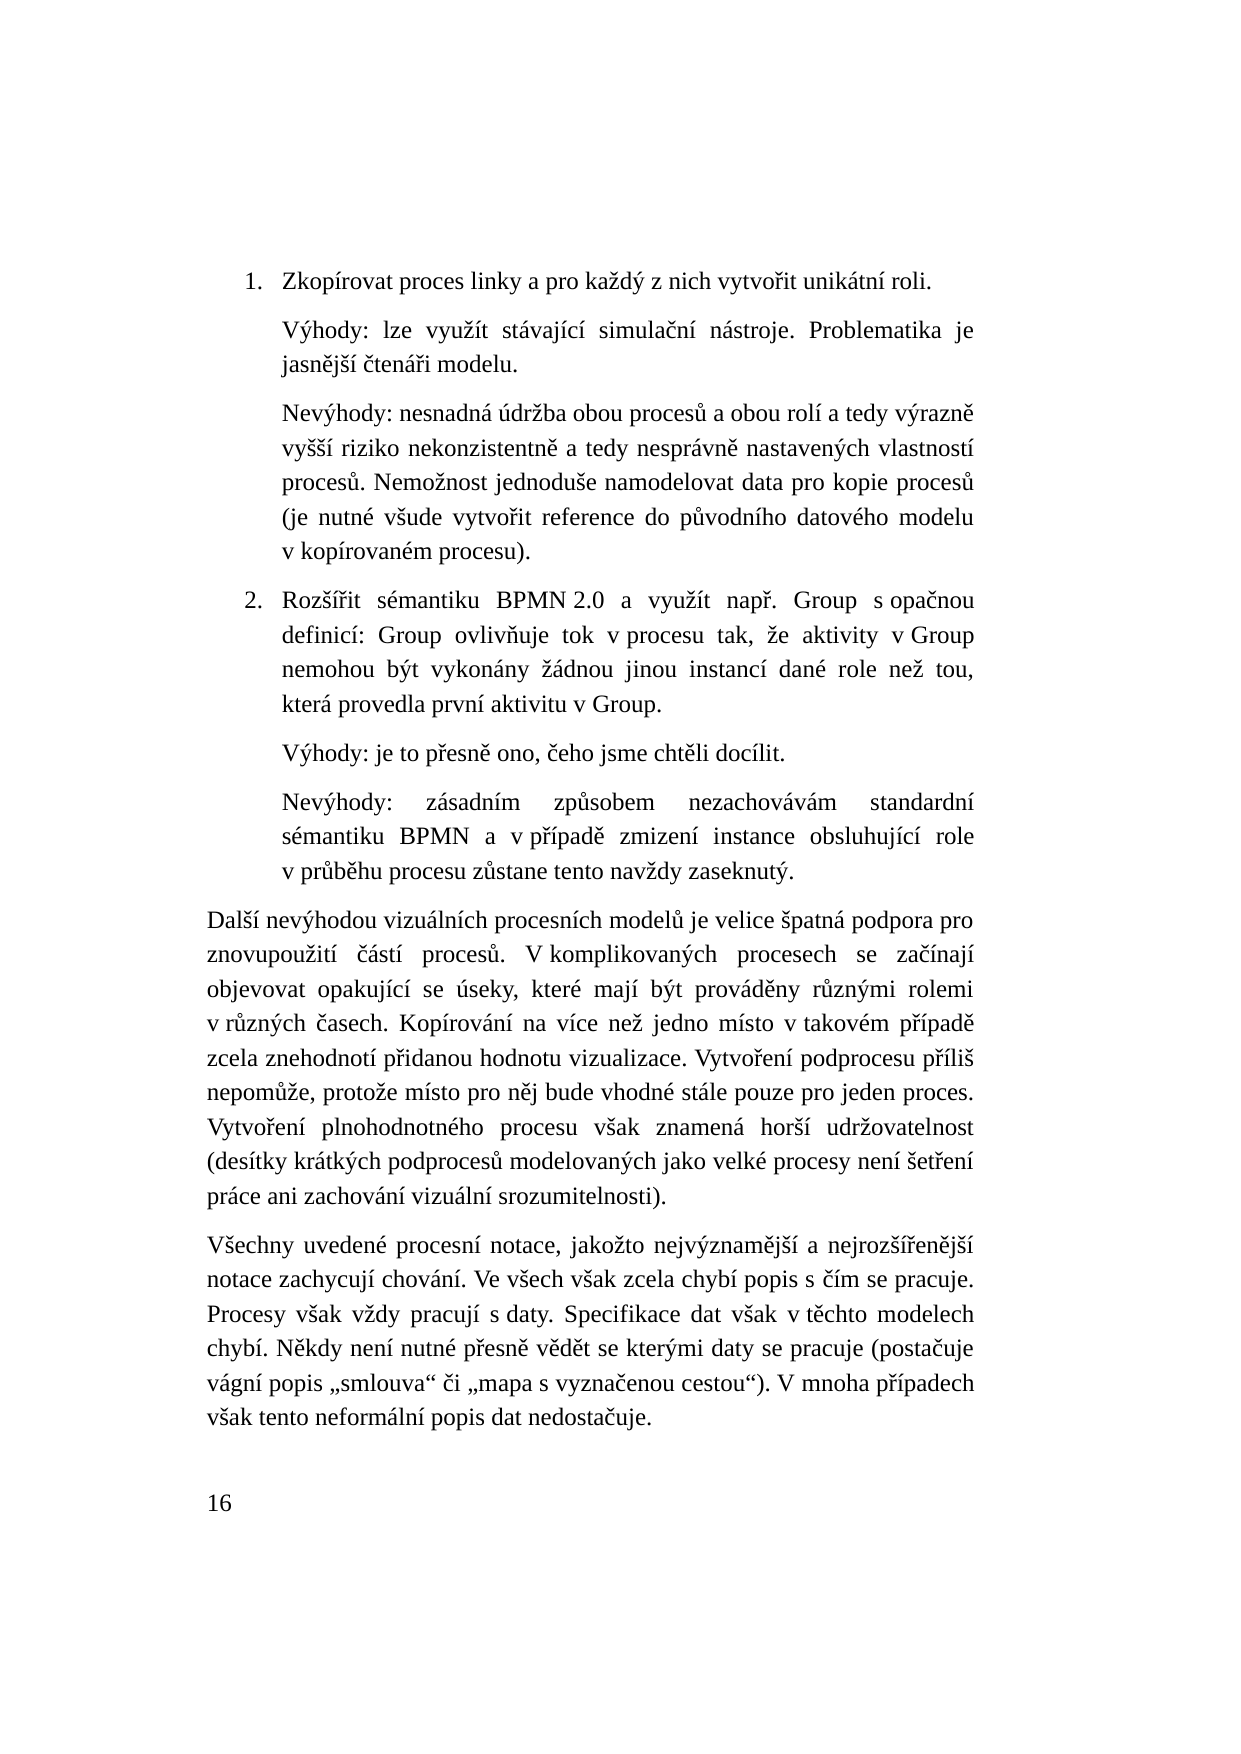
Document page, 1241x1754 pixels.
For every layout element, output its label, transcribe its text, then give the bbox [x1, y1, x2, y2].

subtitle Výhody: lze využít stávající simulační nástroje. Problematika je jasnější čtenáři modelu. [244, 315, 974, 378]
subtitle Výhody: je to přesně ono, čeho jsme chtěli docílit. [244, 738, 974, 767]
subtitle Nevýhody: nesnadná údržba obou procesů a obou rolí a tedy výrazně vyšší riziko nekonzistentně a tedy nesprávně nastavených vlastností procesů. Nemožnost jednoduše namodelovat data pro kopie procesů (je nutné všude vytvořit reference do původního datového modelu v kopírovaném procesu). [244, 398, 974, 565]
subtitle Nevýhody: zásadním způsobem nezachovávám standardní sémantiku BPMN a v případě zmizení instance obsluhující role v průběhu procesu zůstane tento navždy zaseknutý. [244, 787, 974, 884]
subtitle Zkopírovat proces linky a pro každý z nich vytvořit unikátní roli. [244, 266, 974, 294]
subtitle Všechny uvedené procesní notace, jakožto nejvýznamější a nejrozšířenější notace zachycují chování. Ve všech však zcela chybí popis s čím se pracuje. Procesy však vždy pracují s daty. Specifikace dat však v těchto modelech chybí. Někdy není nutné přesně vědět se kterými daty se pracuje (postačuje vágní popis „smlouva“ či „mapa s vyznačenou cestou“). V mnoha případech však tento neformální popis dat nedostačuje. [207, 1230, 974, 1431]
subtitle Rozšířit sémantiku BPMN 2.0 a využít např. Group s opačnou definicí: Group ovlivňuje tok v procesu tak, že aktivity v Group nemohou být vykonány žádnou jinou instancí dané role než tou, která provedla první aktivitu v Group. [244, 585, 974, 717]
subtitle Další nevýhodou vizuálních procesních modelů je velice špatná podpora pro znovupoužití částí procesů. V komplikovaných procesech se začínají objevovat opakující se úseky, které mají být prováděny různými rolemi v různých časech. Kopírování na více než jedno místo v takovém případě zcela znehodnotí přidanou hodnotu vizualizace. Vytvoření podprocesu příliš nepomůže, protože místo pro něj bude vhodné stále pouze pro jeden proces. Vytvoření plnohodnotného procesu však znamená horší udržovatelnost (desítky krátkých podprocesů modelovaných jako velké procesy není šetření práce ani zachování vizuální srozumitelnosti). [207, 905, 974, 1209]
